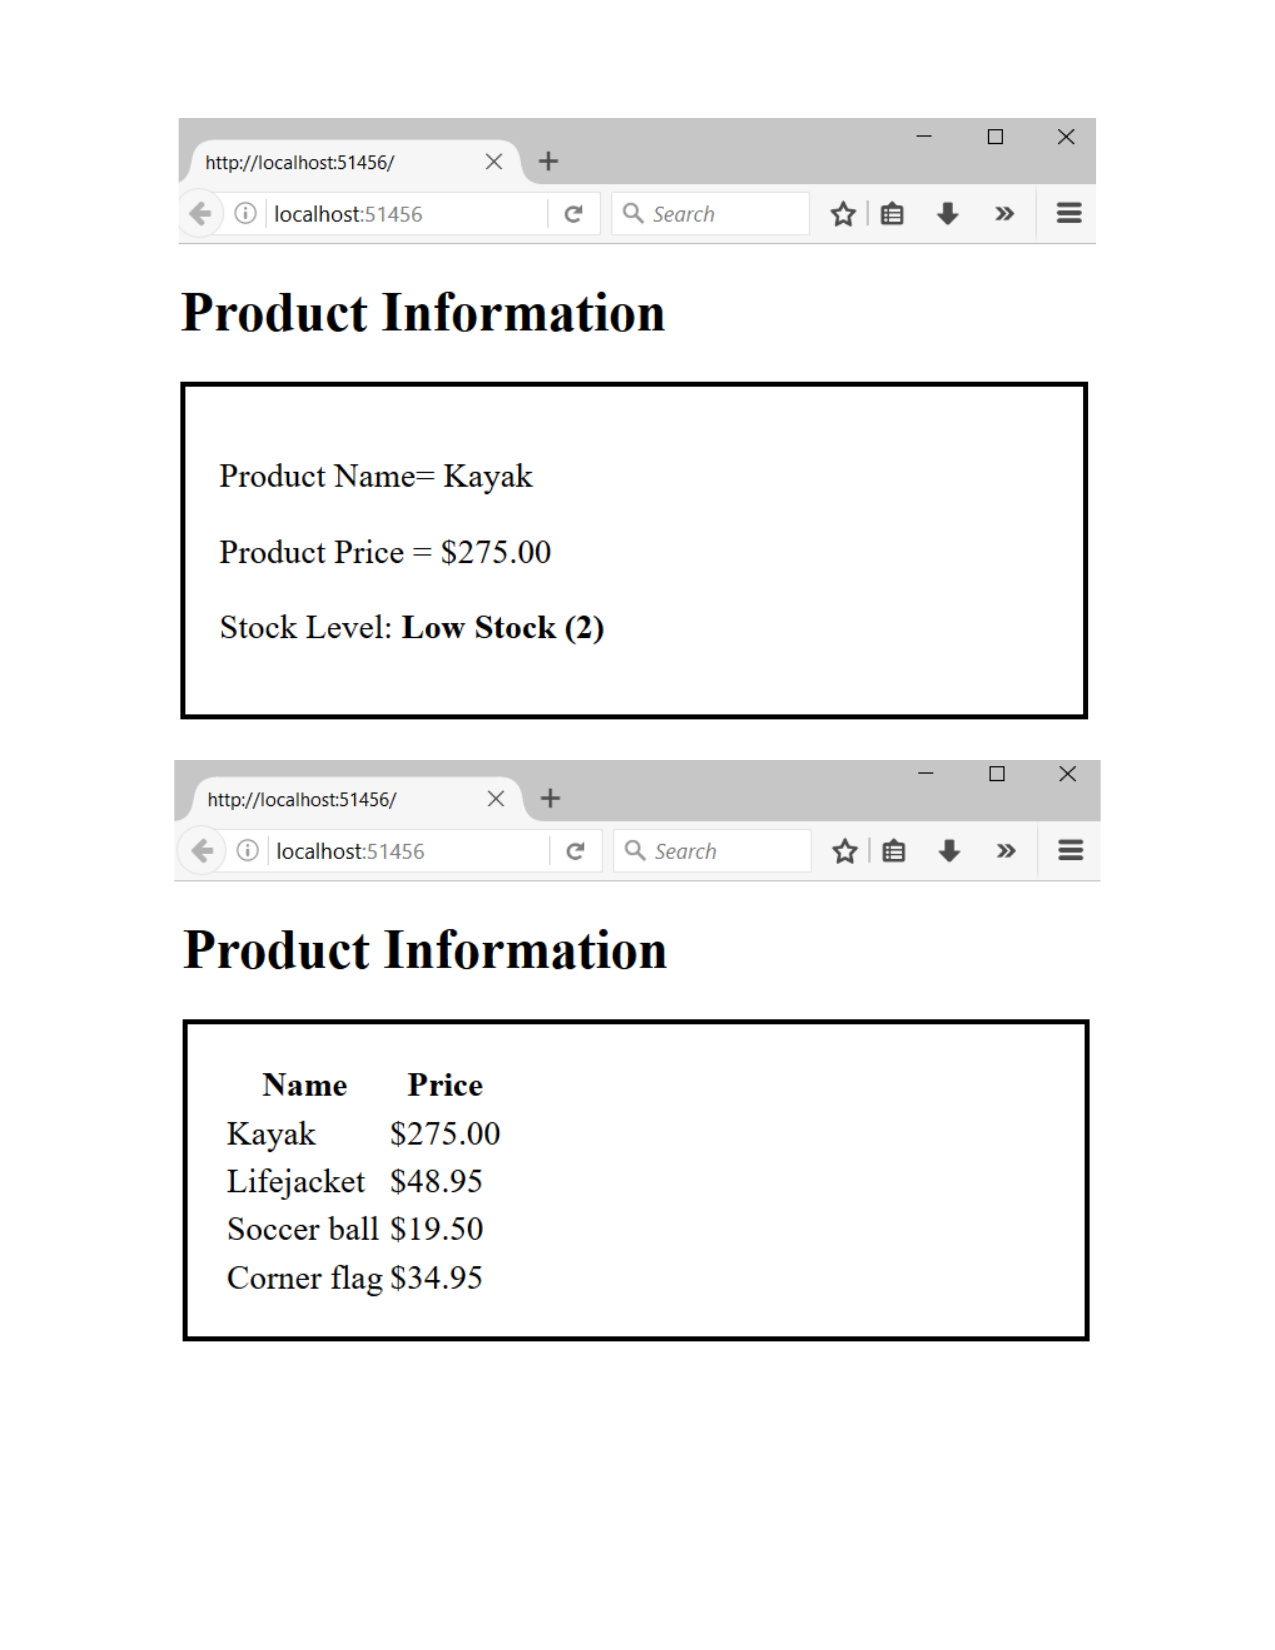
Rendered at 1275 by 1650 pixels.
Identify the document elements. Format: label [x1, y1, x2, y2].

picture [174, 760, 1101, 1349]
picture [178, 118, 1097, 732]
